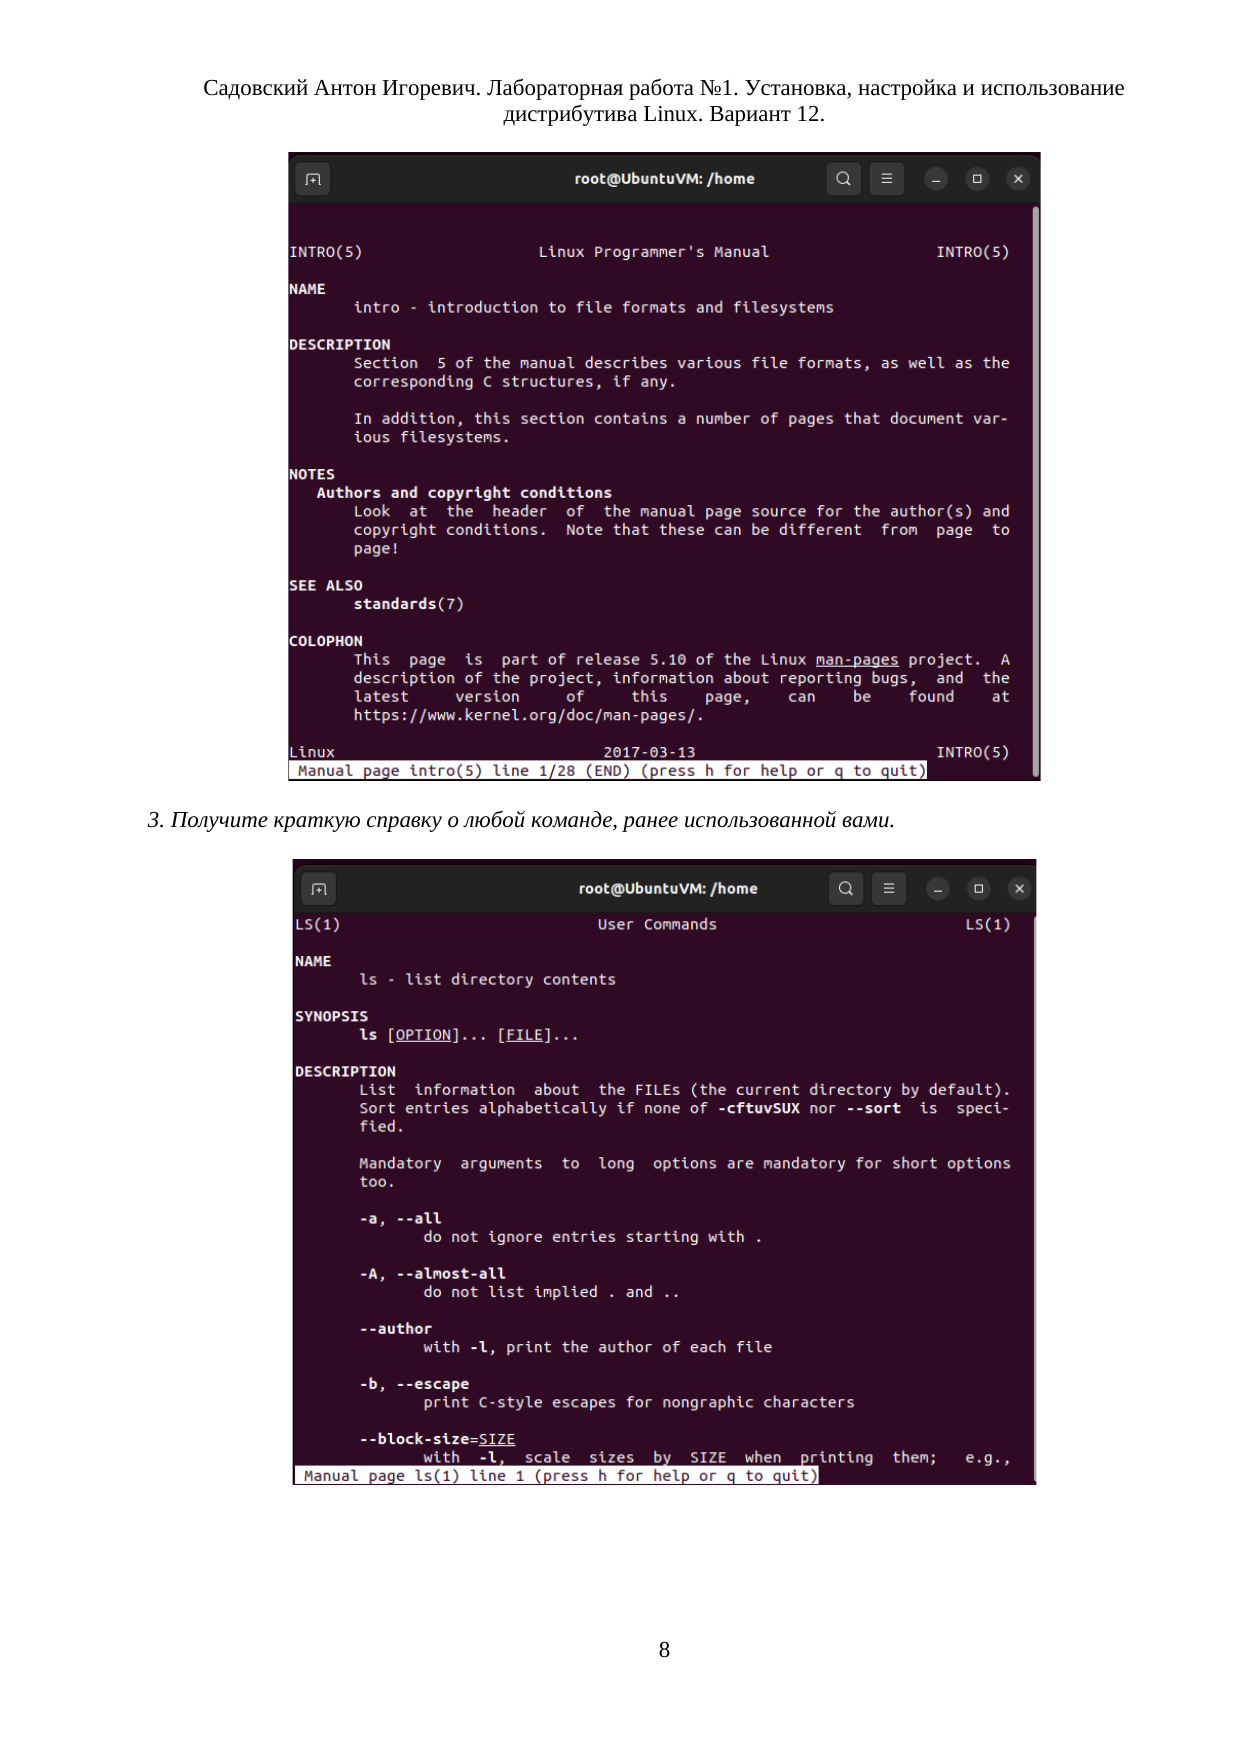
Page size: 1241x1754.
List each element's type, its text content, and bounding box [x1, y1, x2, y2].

text 3. Получите краткую справку о любой команде, ранее использованной вами. [148, 806, 1181, 833]
